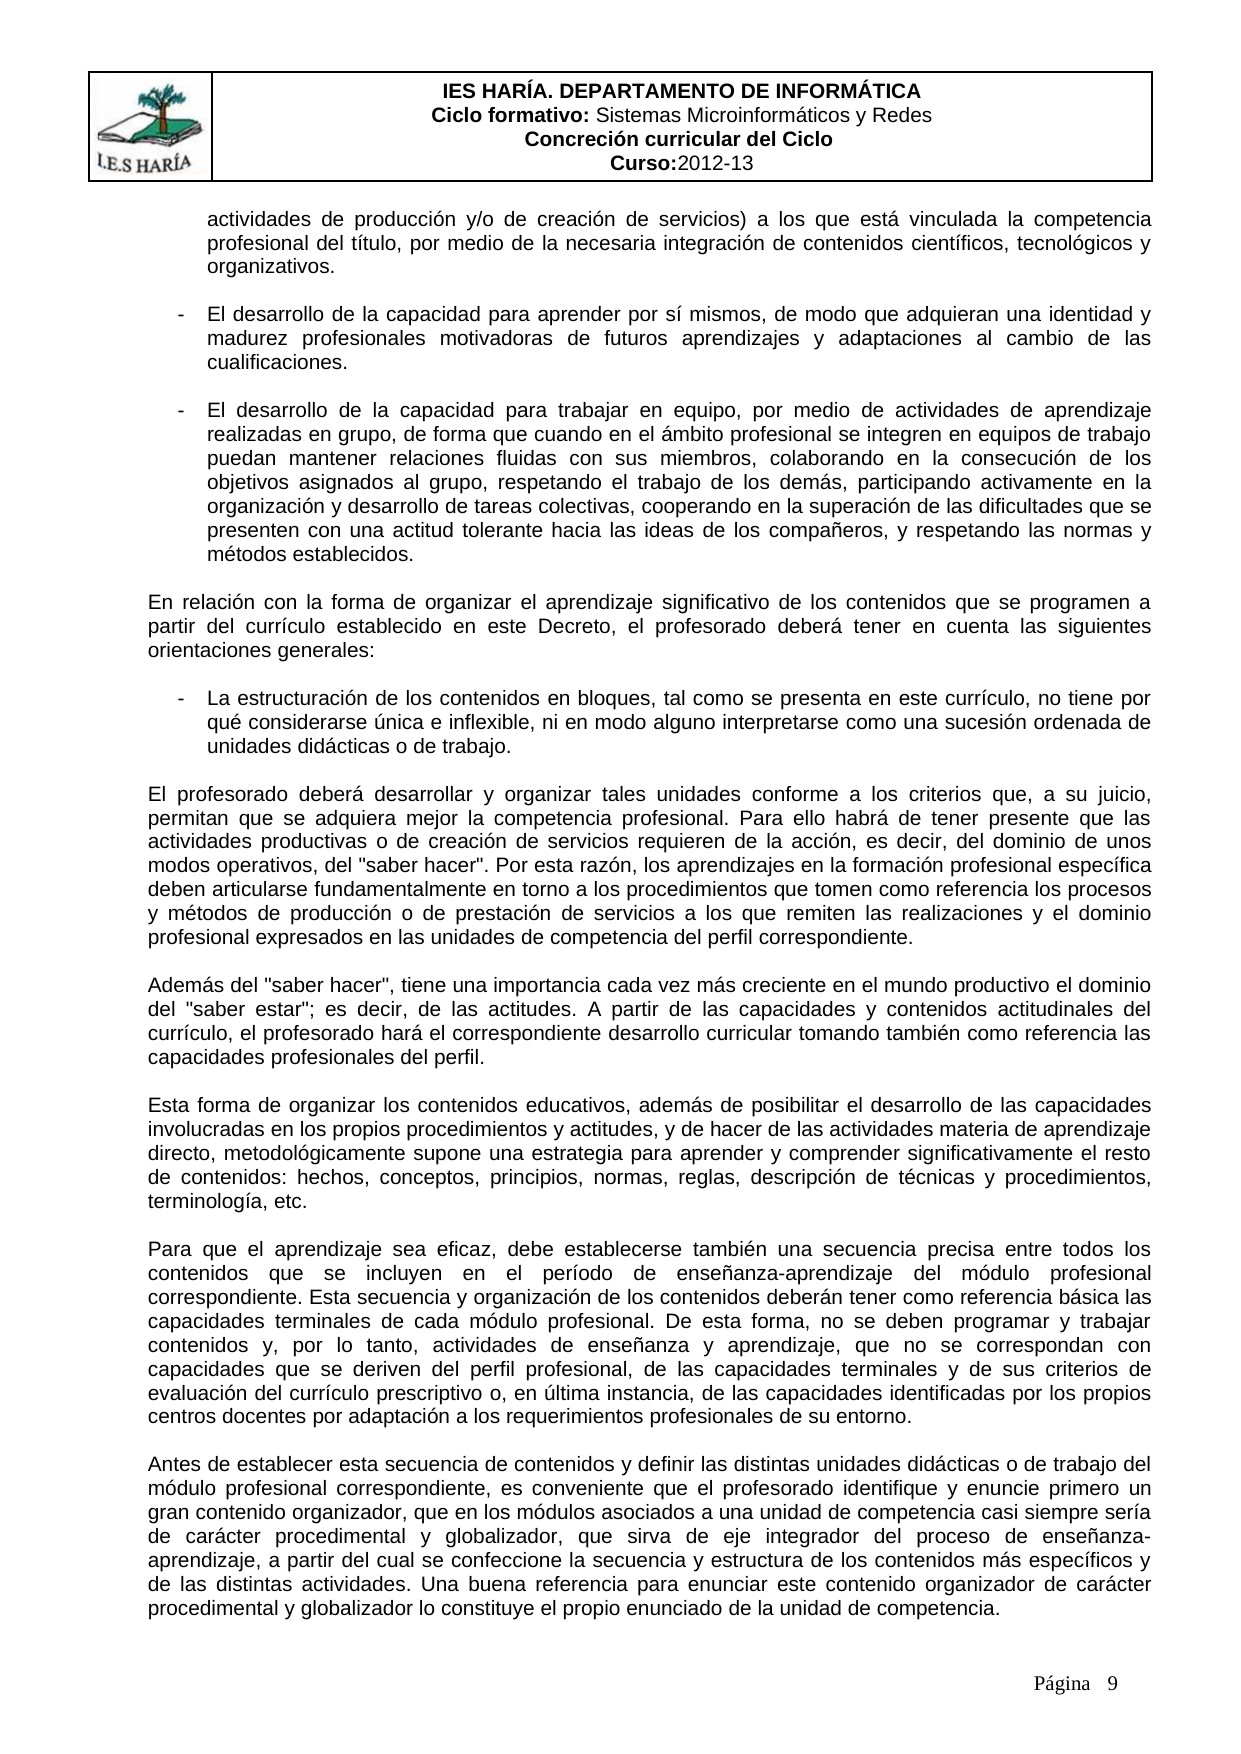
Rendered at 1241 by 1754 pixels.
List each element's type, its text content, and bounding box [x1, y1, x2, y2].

list El desarrollo de la capacidad para trabajar en equipo, por medio de actividades de aprendizaje realizadas en grupo, de forma que cuando en el ámbito profesional se integren en equipos de trabajo puedan mantener relaciones fluidas con sus miembros, colaborando en la consecución de los objetivos asignados al grupo, respetando el trabajo de los demás, participando activamente en la organización y desarrollo de tareas colectivas, cooperando en la superación de las dificultades que se presenten con una actitud tolerante hacia las ideas de los compañeros, y respetando las normas y métodos establecidos. [177, 398, 1152, 566]
text En relación con la forma de organizar el aprendizaje significativo de los contenidos que se programen a partir del currículo establecido en este Decreto, el profesorado deberá tener en cuenta las siguientes orientaciones generales: [148, 590, 1152, 662]
list actividades de producción y/o de creación de servicios) a los que está vinculada la competencia profesional del título, por medio de la necesaria integración de contenidos científicos, tecnológicos y organizativos. [177, 206, 1152, 278]
list El desarrollo de la capacidad para aprender por sí mismos, de modo que adquieran una identidad y madurez profesionales motivadoras de futuros aprendizajes y adaptaciones al cambio de las cualificaciones. [177, 302, 1152, 374]
list La estructuración de los contenidos en bloques, tal como se presenta en este currículo, no tiene por qué considerarse única e inflexible, ni en modo alguno interpretarse como una sucesión ordenada de unidades didácticas o de trabajo. [177, 686, 1152, 757]
text Esta forma de organizar los contenidos educativos, además de posibilitar el desarrollo de las capacidades involucradas en los propios procedimientos y actitudes, y de hacer de las actividades materia de aprendizaje directo, metodológicamente supone una estrategia para aprender y comprender significativamente el resto de contenidos: hechos, conceptos, principios, normas, reglas, descripción de técnicas y procedimientos, terminología, etc. [148, 1093, 1152, 1213]
text Además del "saber hacer", tiene una importancia cada vez más creciente en el mundo productivo el dominio del "saber estar"; es decir, de las actitudes. A partir de las capacidades y contenidos actitudinales del currículo, el profesorado hará el correspondiente desarrollo curricular tomando también como referencia las capacidades profesionales del perfil. [148, 973, 1152, 1069]
text El profesorado deberá desarrollar y organizar tales unidades conforme a los criterios que, a su juicio, permitan que se adquiera mejor la competencia profesional. Para ello habrá de tener presente que las actividades productivas o de creación de servicios requieren de la acción, es decir, del dominio de unos modos operativos, del "saber hacer". Por esta razón, los aprendizajes en la formación profesional específica deben articularse fundamentalmente en torno a los procedimientos que tomen como referencia los procesos y métodos de producción o de prestación de servicios a los que remiten las realizaciones y el dominio profesional expresados en las unidades de competencia del perfil correspondiente. [148, 781, 1152, 949]
text Antes de establecer esta secuencia de contenidos y definir las distintas unidades didácticas o de trabajo del módulo profesional correspondiente, es conveniente que el profesorado identifique y enuncie primero un gran contenido organizador, que en los módulos asociados a una unidad de competencia casi siempre sería de carácter procedimental y globalizador, que sirva de eje integrador del proceso de enseñanza-aprendizaje, a partir del cual se confeccione la secuencia y estructura de los contenidos más específicos y de las distintas actividades. Una buena referencia para enunciar este contenido organizador de carácter procedimental y globalizador lo constituye el propio enunciado de la unidad de competencia. [148, 1452, 1152, 1620]
text Para que el aprendizaje sea eficaz, debe establecerse también una secuencia precisa entre todos los contenidos que se incluyen en el período de enseñanza-aprendizaje del módulo profesional correspondiente. Esta secuencia y organización de los contenidos deberán tener como referencia básica las capacidades terminales de cada módulo profesional. De esta forma, no se deben programar y trabajar contenidos y, por lo tanto, actividades de enseñanza y aprendizaje, que no se correspondan con capacidades que se deriven del perfil profesional, de las capacidades terminales y de sus criterios de evaluación del currículo prescriptivo o, en última instancia, de las capacidades identificadas por los propios centros docentes por adaptación a los requerimientos profesionales de su entorno. [148, 1237, 1152, 1428]
picture [94, 78, 208, 174]
